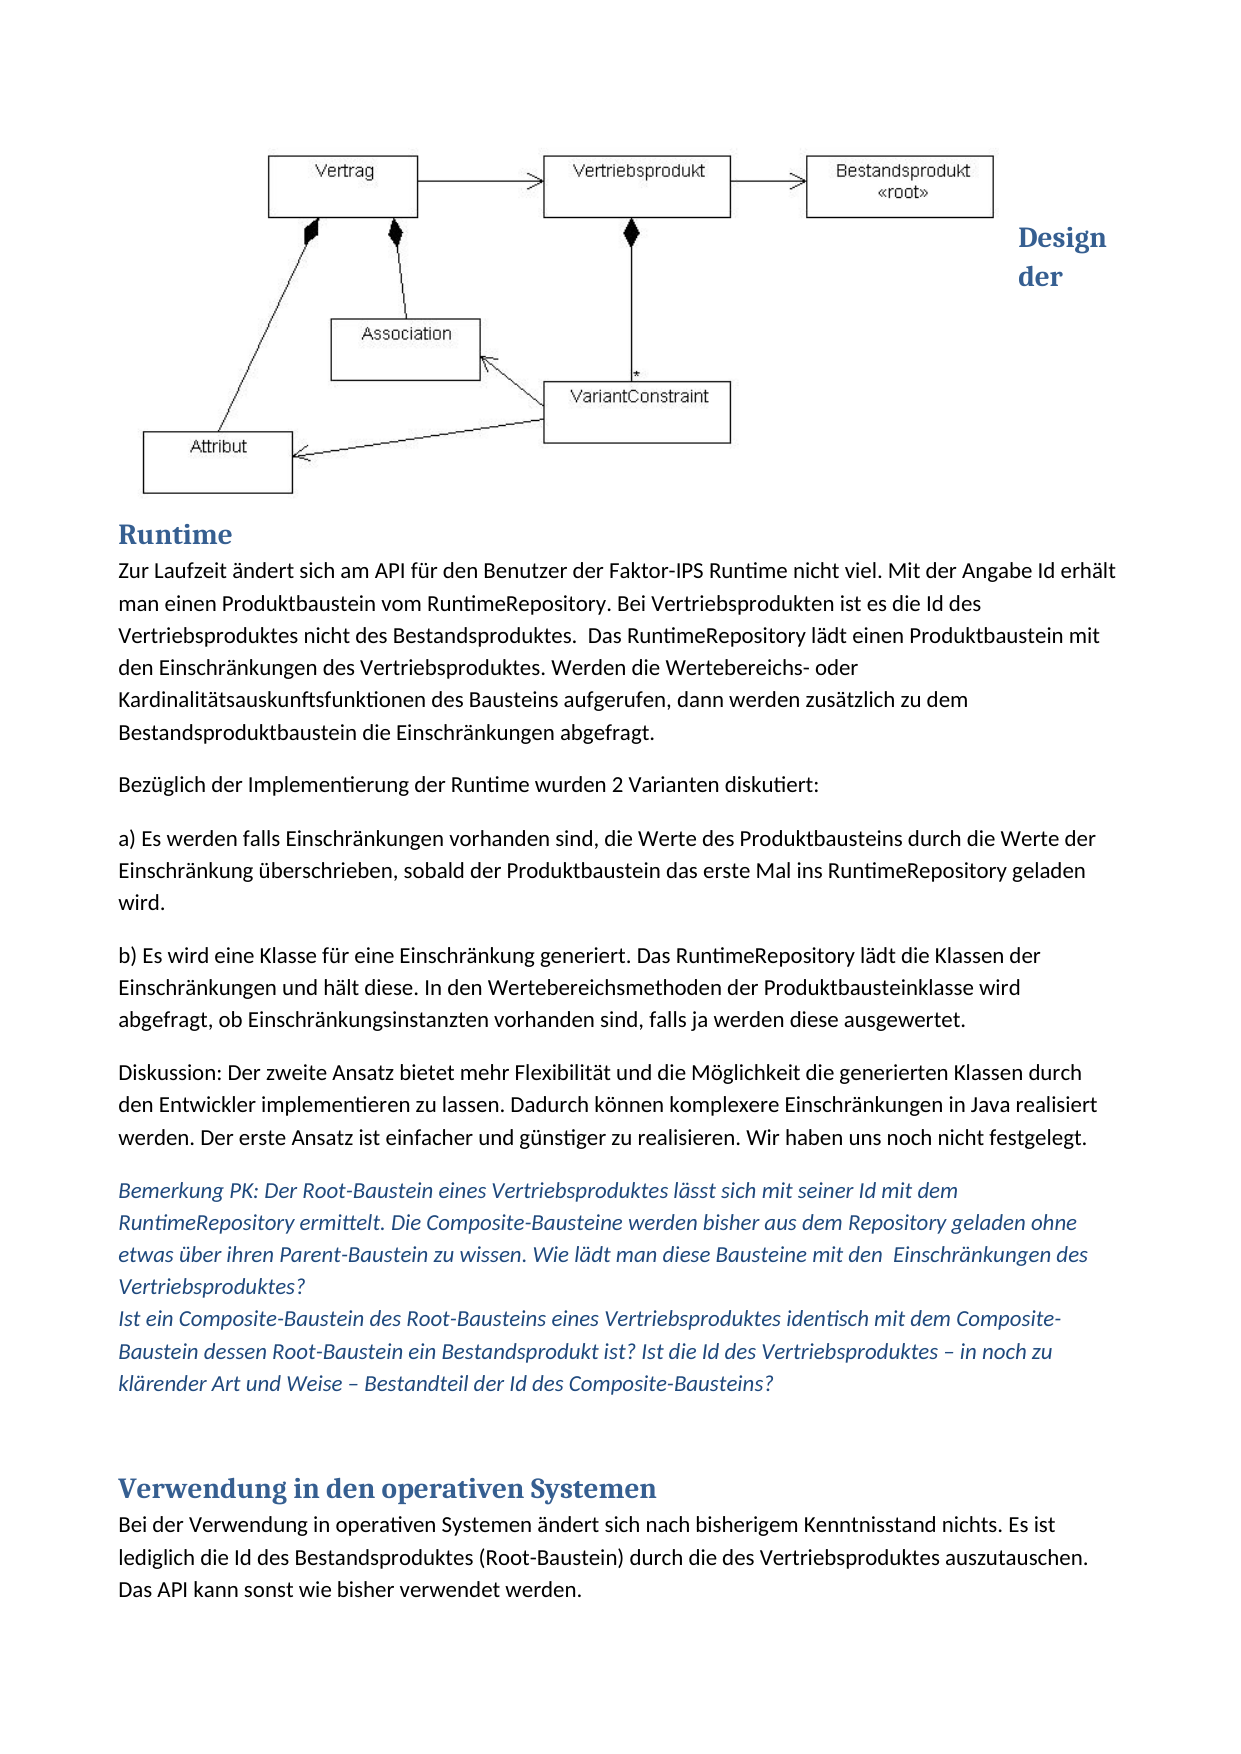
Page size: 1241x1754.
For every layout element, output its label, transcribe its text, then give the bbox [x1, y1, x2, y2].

text Bezüglich der Implementierung der Runtime wurden 2 Varianten diskutiert: [118, 771, 1122, 799]
subtitle Design der Runtime [118, 221, 1122, 552]
text Zur Laufzeit ändert sich am API für den Benutzer der Faktor-IPS Runtime nicht viel. Mit der Angabe Id erhält man einen Produktbaustein vom RuntimeRepository. Bei Vertriebsprodukten ist es die Id des Vertriebsproduktes nicht des Bestandsproduktes. Das RuntimeRepository lädt einen Produktbaustein mit den Einschränkungen des Vertriebsproduktes. Werden die Wertebereichs- oder Kardinalitätsauskunftsfunktionen des Bausteins aufgerufen, dann werden zusätzlich zu dem Bestandsproduktbaustein die Einschränkungen abgefragt. [118, 557, 1122, 746]
text Bei der Verwendung in operativen Systemen ändert sich nach bisherigem Kenntnisstand nichts. Es ist lediglich die Id des Bestandsproduktes (Root-Baustein) durch die des Vertriebsproduktes auszutauschen. Das API kann sonst wie bisher verwendet werden. [118, 1511, 1122, 1603]
subtitle Verwendung in den operativen Systemen [118, 1472, 1122, 1506]
text Bemerkung PK: Der Root-Baustein eines Vertriebsproduktes lässt sich mit seiner Id mit dem RuntimeRepository ermittelt. Die Composite-Bausteine werden bisher aus dem Repository geladen ohne etwas über ihren Parent-Baustein zu wissen. Wie lädt man diese Bausteine mit den Einschränkungen des Vertriebsproduktes? Ist ein Composite-Baustein des Root-Bausteins eines Vertriebsproduktes identisch mit dem Composite-Baustein dessen Root-Baustein ein Bestandsprodukt ist? Ist die Id des Vertriebsproduktes – in noch zu klärender Art und Weise – Bestandteil der Id des Composite-Bausteins? [118, 1176, 1122, 1397]
picture [118, 118, 1019, 519]
text a) Es werden falls Einschränkungen vorhanden sind, die Werte des Produktbausteins durch die Werte der Einschränkung überschrieben, sobald der Produktbaustein das erste Mal ins RuntimeRepository geladen wird. [118, 824, 1122, 916]
text b) Es wird eine Klasse für eine Einschränkung generiert. Das RuntimeRepository lädt die Klassen der Einschränkungen und hält diese. In den Wertebereichsmethoden der Produktbausteinklasse wird abgefragt, ob Einschränkungsinstanzten vorhanden sind, falls ja werden diese ausgewertet. [118, 941, 1122, 1033]
text Diskussion: Der zweite Ansatz bietet mehr Flexibilität und die Möglichkeit die generierten Klassen durch den Entwickler implementieren zu lassen. Dadurch können komplexere Einschränkungen in Java realisiert werden. Der erste Ansatz ist einfacher und günstiger zu realisieren. Wir haben uns noch nicht festgelegt. [118, 1058, 1122, 1151]
